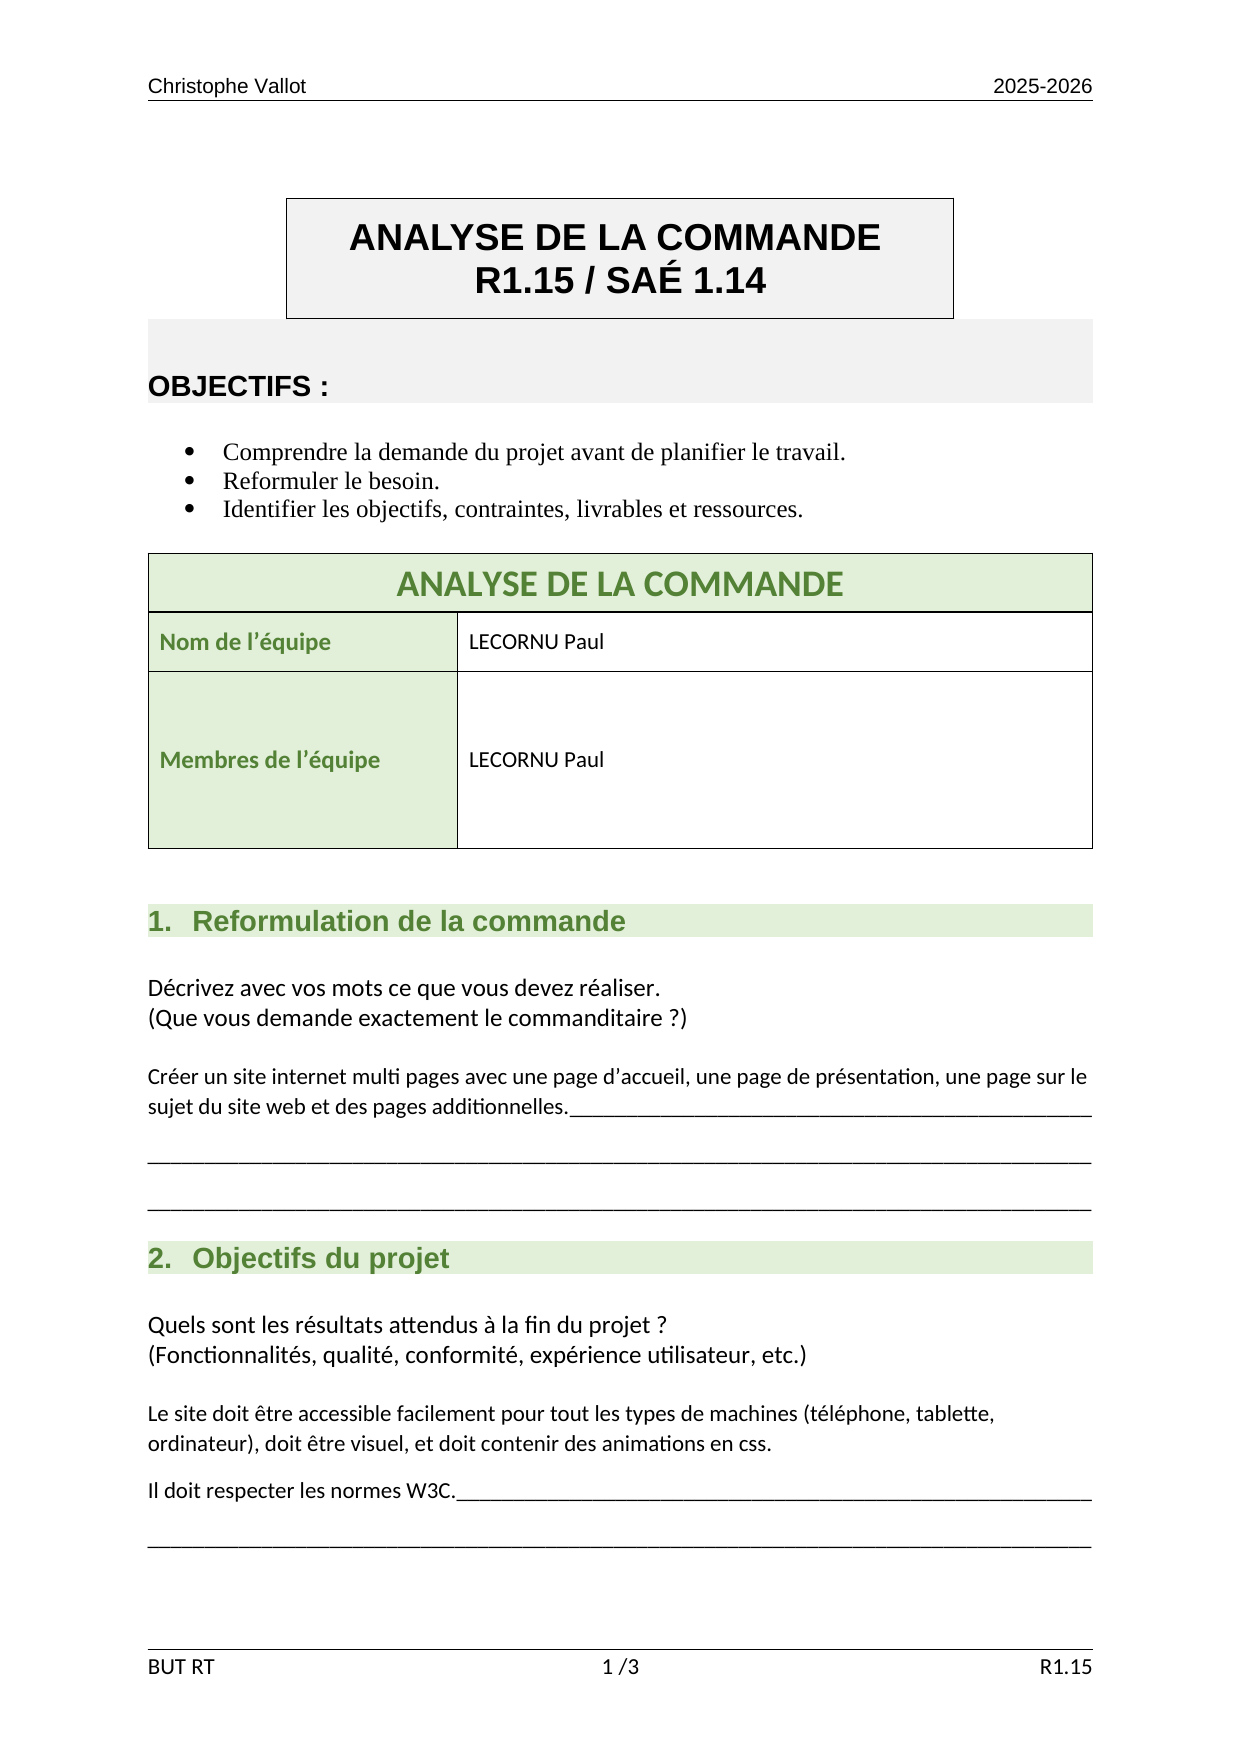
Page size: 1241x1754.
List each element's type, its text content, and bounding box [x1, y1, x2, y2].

text Quels sont les résultats attendus à la fin du projet ? (Fonctionnalités, qualité, conformité, expérience utilisateur, etc.) [148, 1309, 1093, 1370]
text Créer un site internet multi pages avec une page d’accueil, une page de présentation, une page sur le sujet du site web et des pages additionnelles. [148, 1062, 1093, 1120]
text Le site doit être accessible facilement pour tout les types de machines (téléphone, tablette, ordinateur), doit être visuel, et doit contenir des animations en css. [148, 1399, 1093, 1457]
text ANALYSE DE LA COMMANDE R1.15 / SAÉ 1.14 [287, 199, 953, 318]
list Reformuler le besoin. [185, 466, 1093, 494]
list Reformulation de la commande [148, 904, 1093, 937]
list Comprendre la demande du projet avant de planifier le travail. [185, 437, 1093, 466]
table_cell Nom de l’équipe [149, 613, 457, 671]
table_cell LECORNU Paul [458, 672, 1092, 848]
table_header ANALYSE DE LA COMMANDE [149, 554, 1092, 611]
text Il doit respecter les normes W3C. [148, 1476, 1093, 1504]
list Objectifs du projet [148, 1241, 1093, 1274]
text OBJECTIFS : [148, 369, 1093, 403]
list Identifier les objectifs, contraintes, livrables et ressources. [185, 494, 1093, 523]
table_cell LECORNU Paul [458, 613, 1092, 671]
text Décrivez avec vos mots ce que vous devez réaliser. (Que vous demande exactement le commanditaire ?) [148, 972, 1093, 1033]
table_cell Membres de l’équipe [149, 672, 457, 848]
